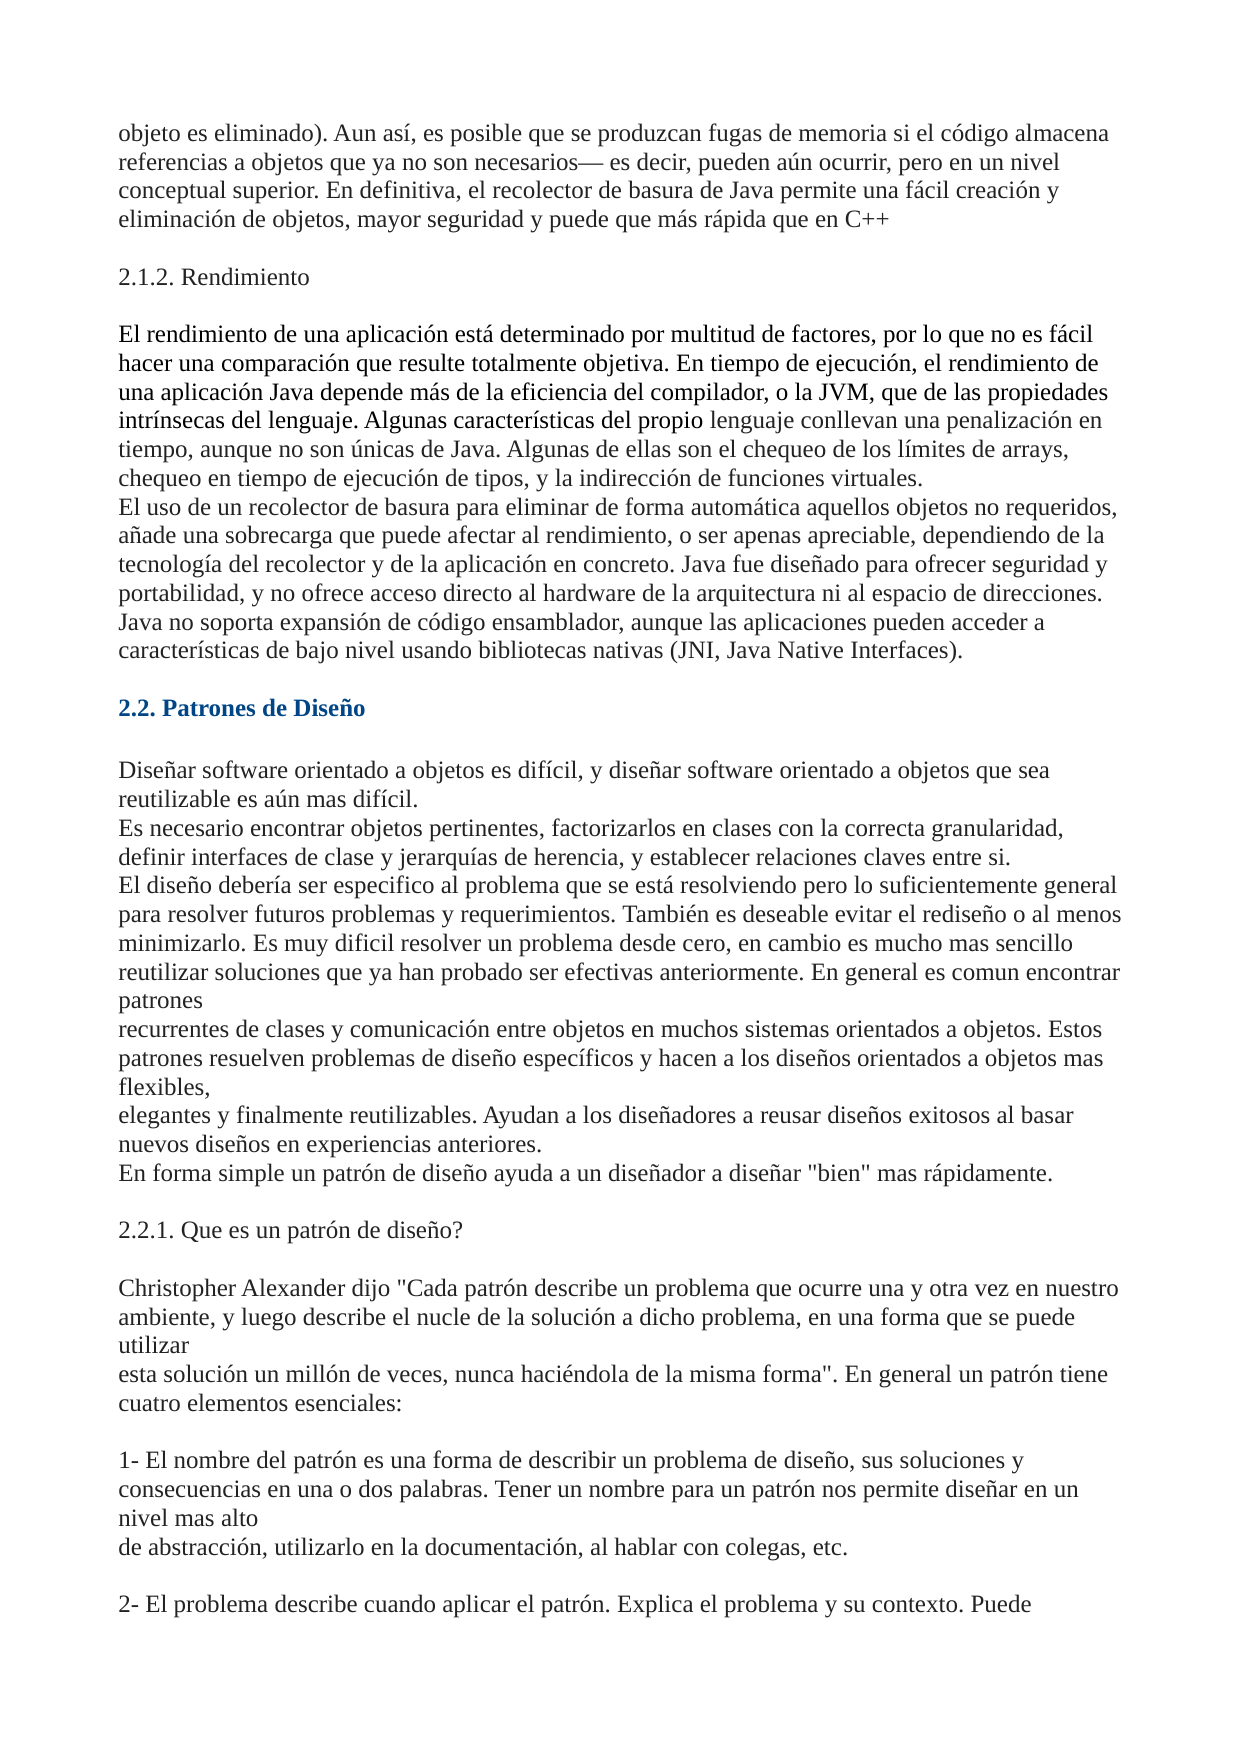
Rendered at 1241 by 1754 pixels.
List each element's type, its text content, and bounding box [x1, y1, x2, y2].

text esta solución un millón de veces, nunca haciéndola de la misma forma". En general un patrón tiene cuatro elementos esenciales: [118, 1359, 1122, 1417]
text de abstracción, utilizarlo en la documentación, al hablar con colegas, etc. [118, 1532, 1122, 1560]
text El uso de un recolector de basura para eliminar de forma automática aquellos objetos no requeridos, añade una sobrecarga que puede afectar al rendimiento, o ser apenas apreciable, dependiendo de la tecnología del recolector y de la aplicación en concreto. Java fue diseñado para ofrecer seguridad y portabilidad, y no ofrece acceso directo al hardware de la arquitectura ni al espacio de direcciones. Java no soporta expansión de código ensamblador, aunque las aplicaciones pueden acceder a características de bajo nivel usando bibliotecas nativas (JNI, Java Native Interfaces). [118, 492, 1122, 664]
text 2.2.1. Que es un patrón de diseño? [118, 1215, 1122, 1244]
text minimizarlo. Es muy dificil resolver un problema desde cero, en cambio es mucho mas sencillo reutilizar soluciones que ya han probado ser efectivas anteriormente. En general es comun encontrar patrones [118, 928, 1122, 1014]
text En forma simple un patrón de diseño ayuda a un diseñador a diseñar "bien" mas rápidamente. [118, 1158, 1122, 1187]
text Es necesario encontrar objetos pertinentes, factorizarlos en clases con la correcta granularidad, definir interfaces de clase y jerarquías de herencia, y establecer relaciones claves entre si. [118, 813, 1122, 870]
text recurrentes de clases y comunicación entre objetos en muchos sistemas orientados a objetos. Estos patrones resuelven problemas de diseño específicos y hacen a los diseños orientados a objetos mas flexibles, [118, 1014, 1122, 1100]
text elegantes y finalmente reutilizables. Ayudan a los diseñadores a reusar diseños exitosos al basar nuevos diseños en experiencias anteriores. [118, 1100, 1122, 1158]
text 1- El nombre del patrón es una forma de describir un problema de diseño, sus soluciones y consecuencias en una o dos palabras. Tener un nombre para un patrón nos permite diseñar en un nivel mas alto [118, 1445, 1122, 1532]
text objeto es eliminado). Aun así, es posible que se produzcan fugas de memoria si el código almacena referencias a objetos que ya no son necesarios— es decir, pueden aún ocurrir, pero en un nivel conceptual superior. En definitiva, el recolector de basura de Java permite una fácil creación y eliminación de objetos, mayor seguridad y puede que más rápida que en C++ [118, 118, 1122, 233]
text El diseño debería ser especifico al problema que se está resolviendo pero lo suficientemente general para resolver futuros problemas y requerimientos. También es deseable evitar el rediseño o al menos [118, 870, 1122, 928]
text Diseñar software orientado a objetos es difícil, y diseñar software orientado a objetos que sea reutilizable es aún mas difícil. [118, 755, 1122, 813]
text 2.1.2. Rendimiento [118, 262, 1122, 319]
text 2.2. Patrones de Diseño [118, 664, 1122, 722]
text El rendimiento de una aplicación está determinado por multitud de factores, por lo que no es fácil hacer una comparación que resulte totalmente objetiva. En tiempo de ejecución, el rendimiento de una aplicación Java depende más de la eficiencia del compilador, o la JVM, que de las propiedades intrínsecas del lenguaje. Algunas características del propio lenguaje conllevan una penalización en tiempo, aunque no son únicas de Java. Algunas de ellas son el chequeo de los límites de arrays, chequeo en tiempo de ejecución de tipos, y la indirección de funciones virtuales. [118, 319, 1122, 492]
text Christopher Alexander dijo "Cada patrón describe un problema que ocurre una y otra vez en nuestro ambiente, y luego describe el nucle de la solución a dicho problema, en una forma que se puede utilizar [118, 1273, 1122, 1359]
text 2- El problema describe cuando aplicar el patrón. Explica el problema y su contexto. Puede [118, 1589, 1122, 1618]
